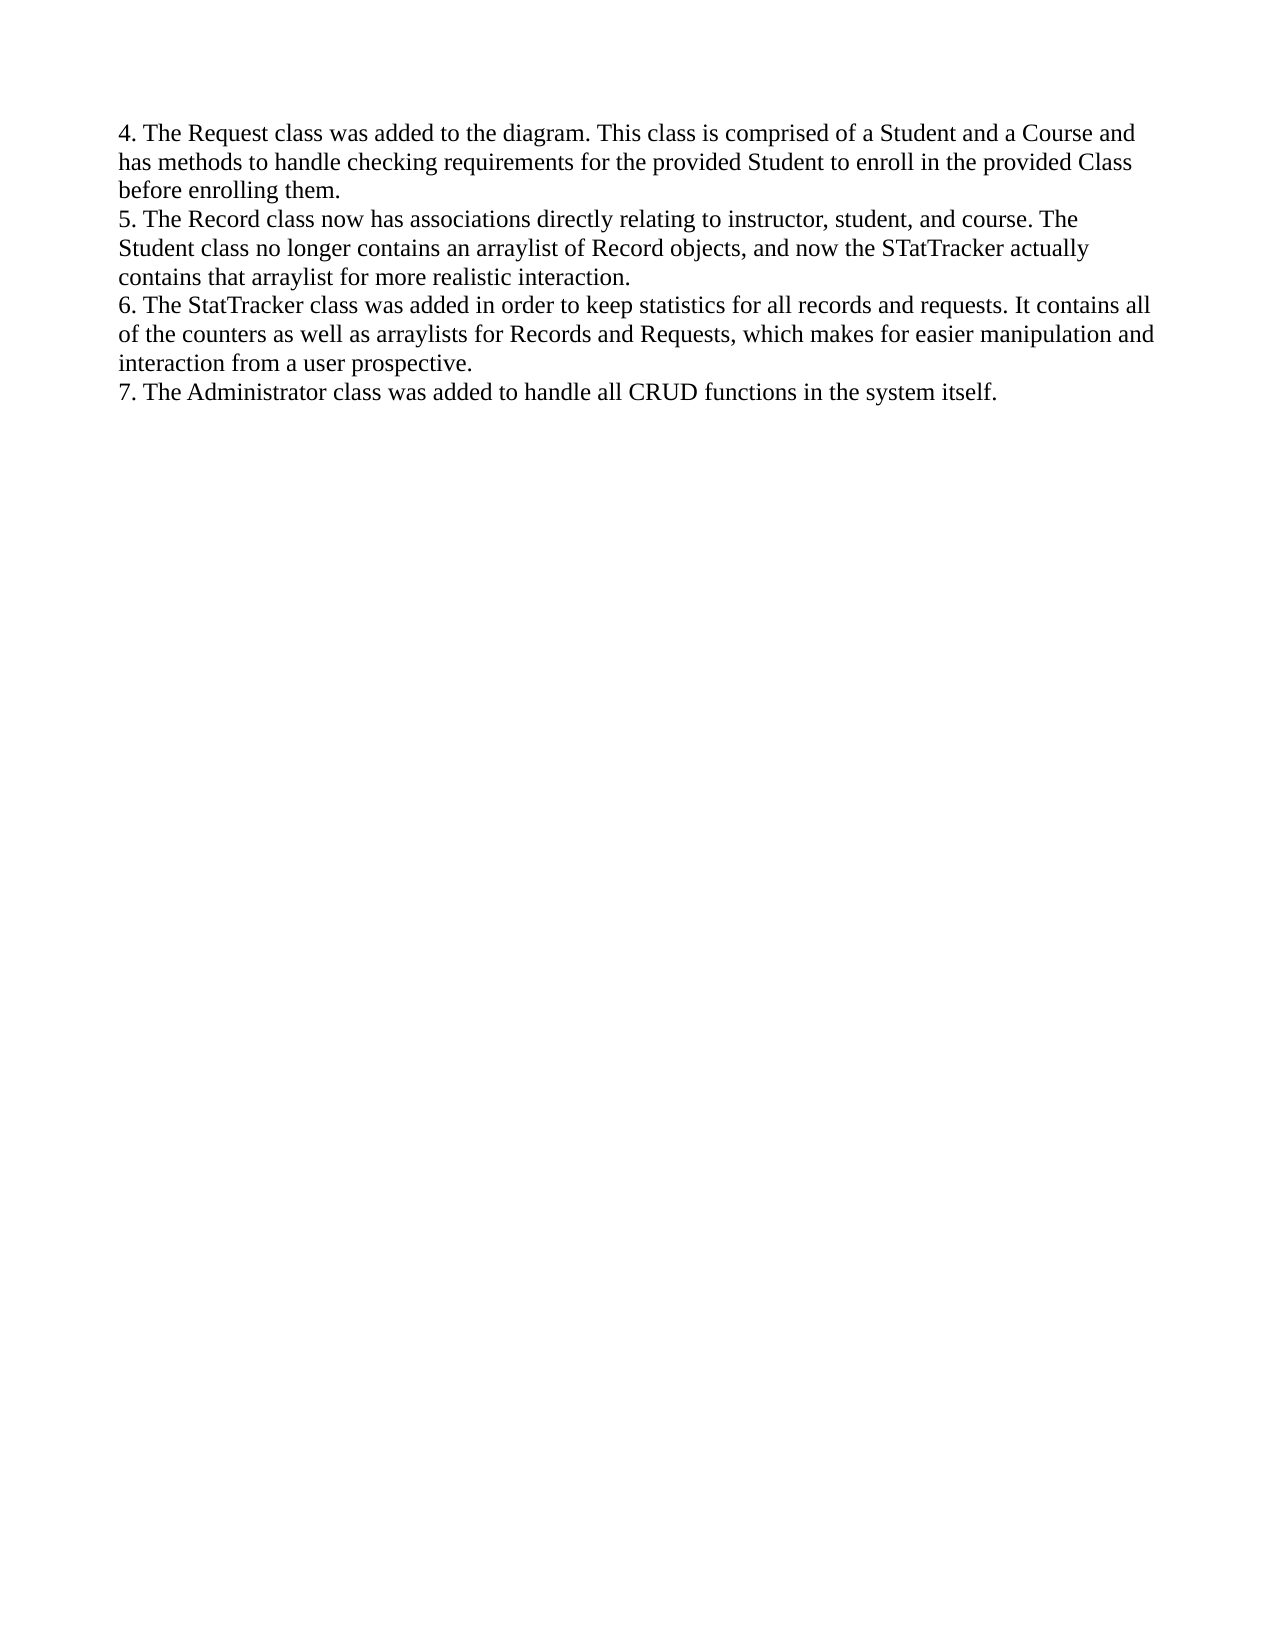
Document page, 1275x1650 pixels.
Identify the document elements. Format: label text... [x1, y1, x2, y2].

text 5. The Record class now has associations directly relating to instructor, student, and course. The Student class no longer contains an arraylist of Record objects, and now the STatTracker actually contains that arraylist for more realistic interaction. [118, 204, 1157, 291]
text 7. The Administrator class was added to handle all CRUD functions in the system itself. [118, 377, 1157, 406]
text 4. The Request class was added to the diagram. This class is comprised of a Student and a Course and has methods to handle checking requirements for the provided Student to enroll in the provided Class before enrolling them. [118, 118, 1157, 204]
text 6. The StatTracker class was added in order to keep statistics for all records and requests. It contains all of the counters as well as arraylists for Records and Requests, which makes for easier manipulation and interaction from a user prospective. [118, 291, 1157, 377]
